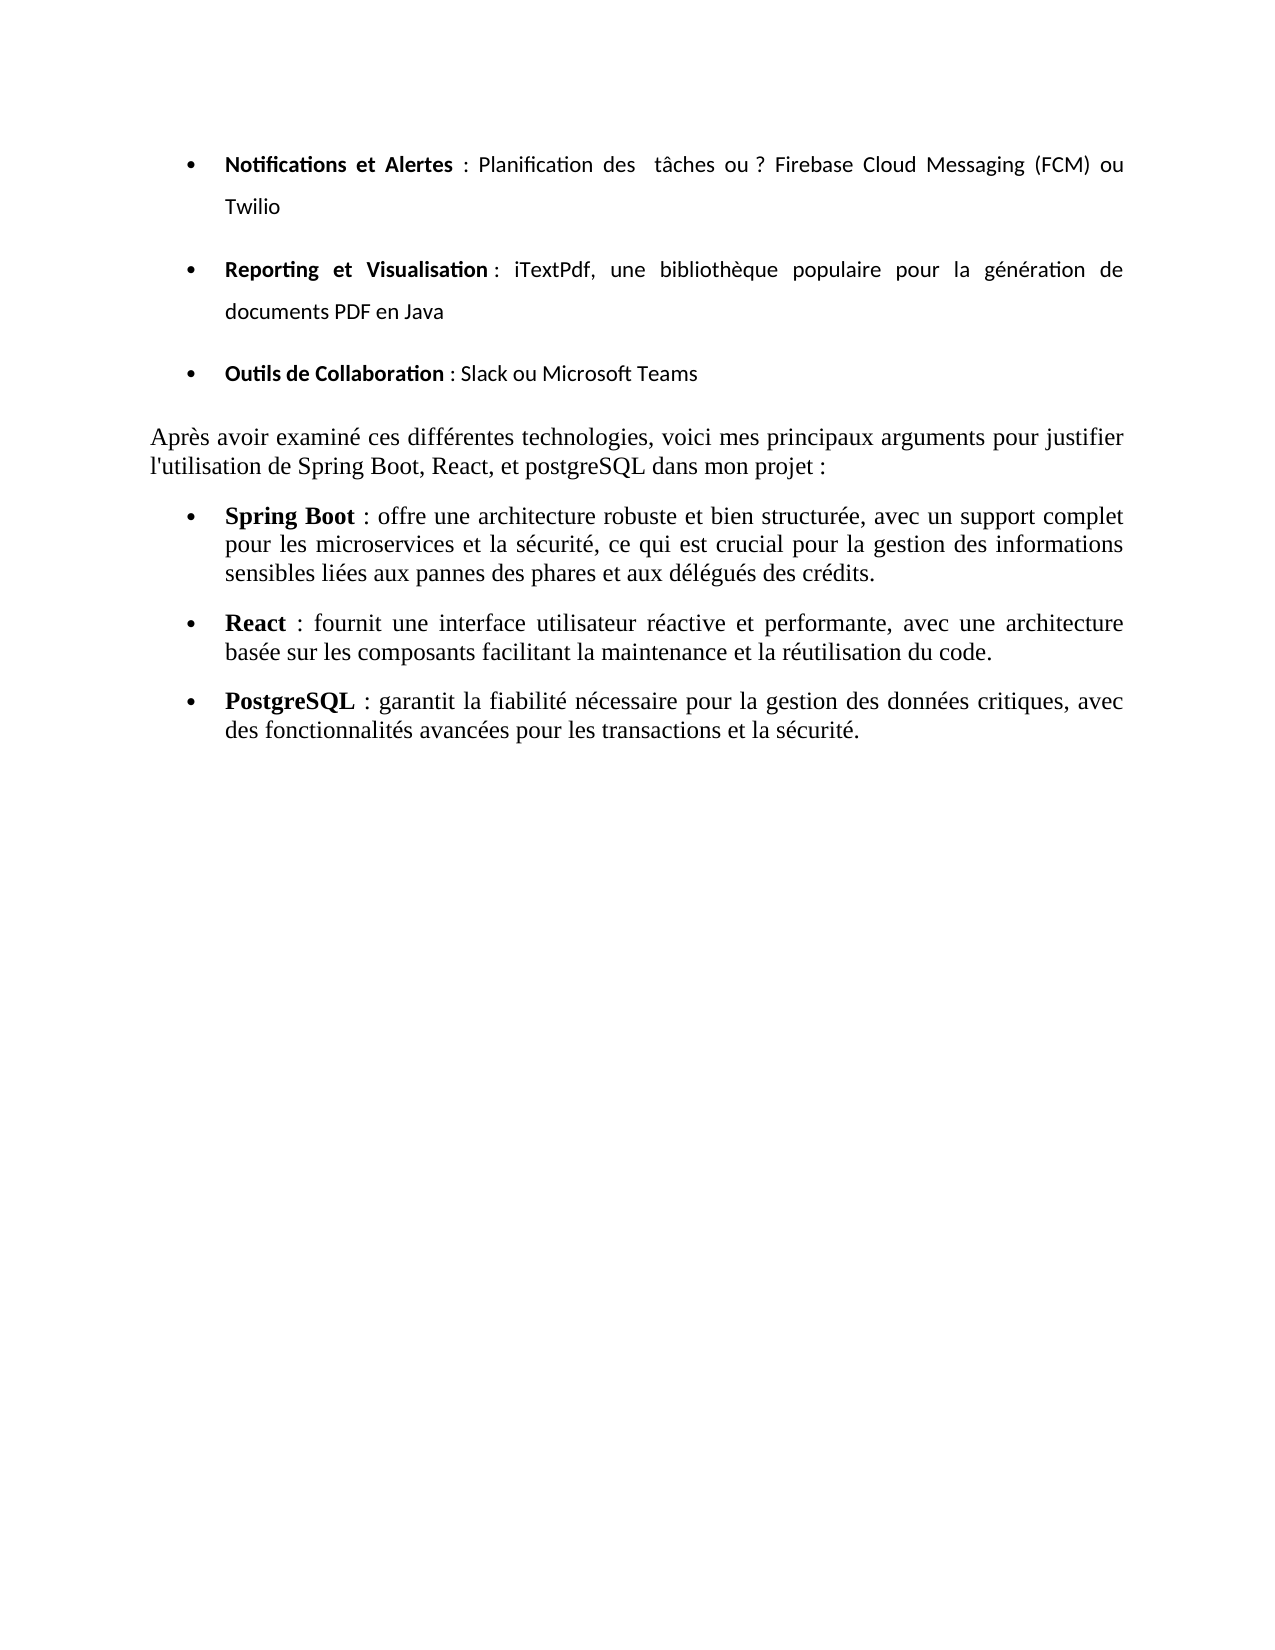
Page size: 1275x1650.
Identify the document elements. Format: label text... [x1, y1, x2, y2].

list PostgreSQL : garantit la fiabilité nécessaire pour la gestion des données critiques, avec des fonctionnalités avancées pour les transactions et la sécurité. [187, 686, 1125, 744]
list Reporting et Visualisation : iTextPdf, une bibliothèque populaire pour la génération de documents PDF en Java [187, 255, 1125, 325]
list Outils de Collaboration : Slack ou Microsoft Teams [187, 359, 1125, 388]
list React : fournit une interface utilisateur réactive et performante, avec une architecture basée sur les composants facilitant la maintenance et la réutilisation du code. [187, 608, 1125, 665]
list Spring Boot : offre une architecture robuste et bien structurée, avec un support complet pour les microservices et la sécurité, ce qui est crucial pour la gestion des informations sensibles liées aux pannes des phares et aux délégués des crédits. [187, 501, 1125, 587]
list Notifications et Alertes : Planification des tâches ou ? Firebase Cloud Messaging (FCM) ou Twilio [187, 150, 1125, 220]
text Après avoir examiné ces différentes technologies, voici mes principaux arguments pour justifier l'utilisation de Spring Boot, React, et postgreSQL dans mon projet : [150, 422, 1125, 480]
